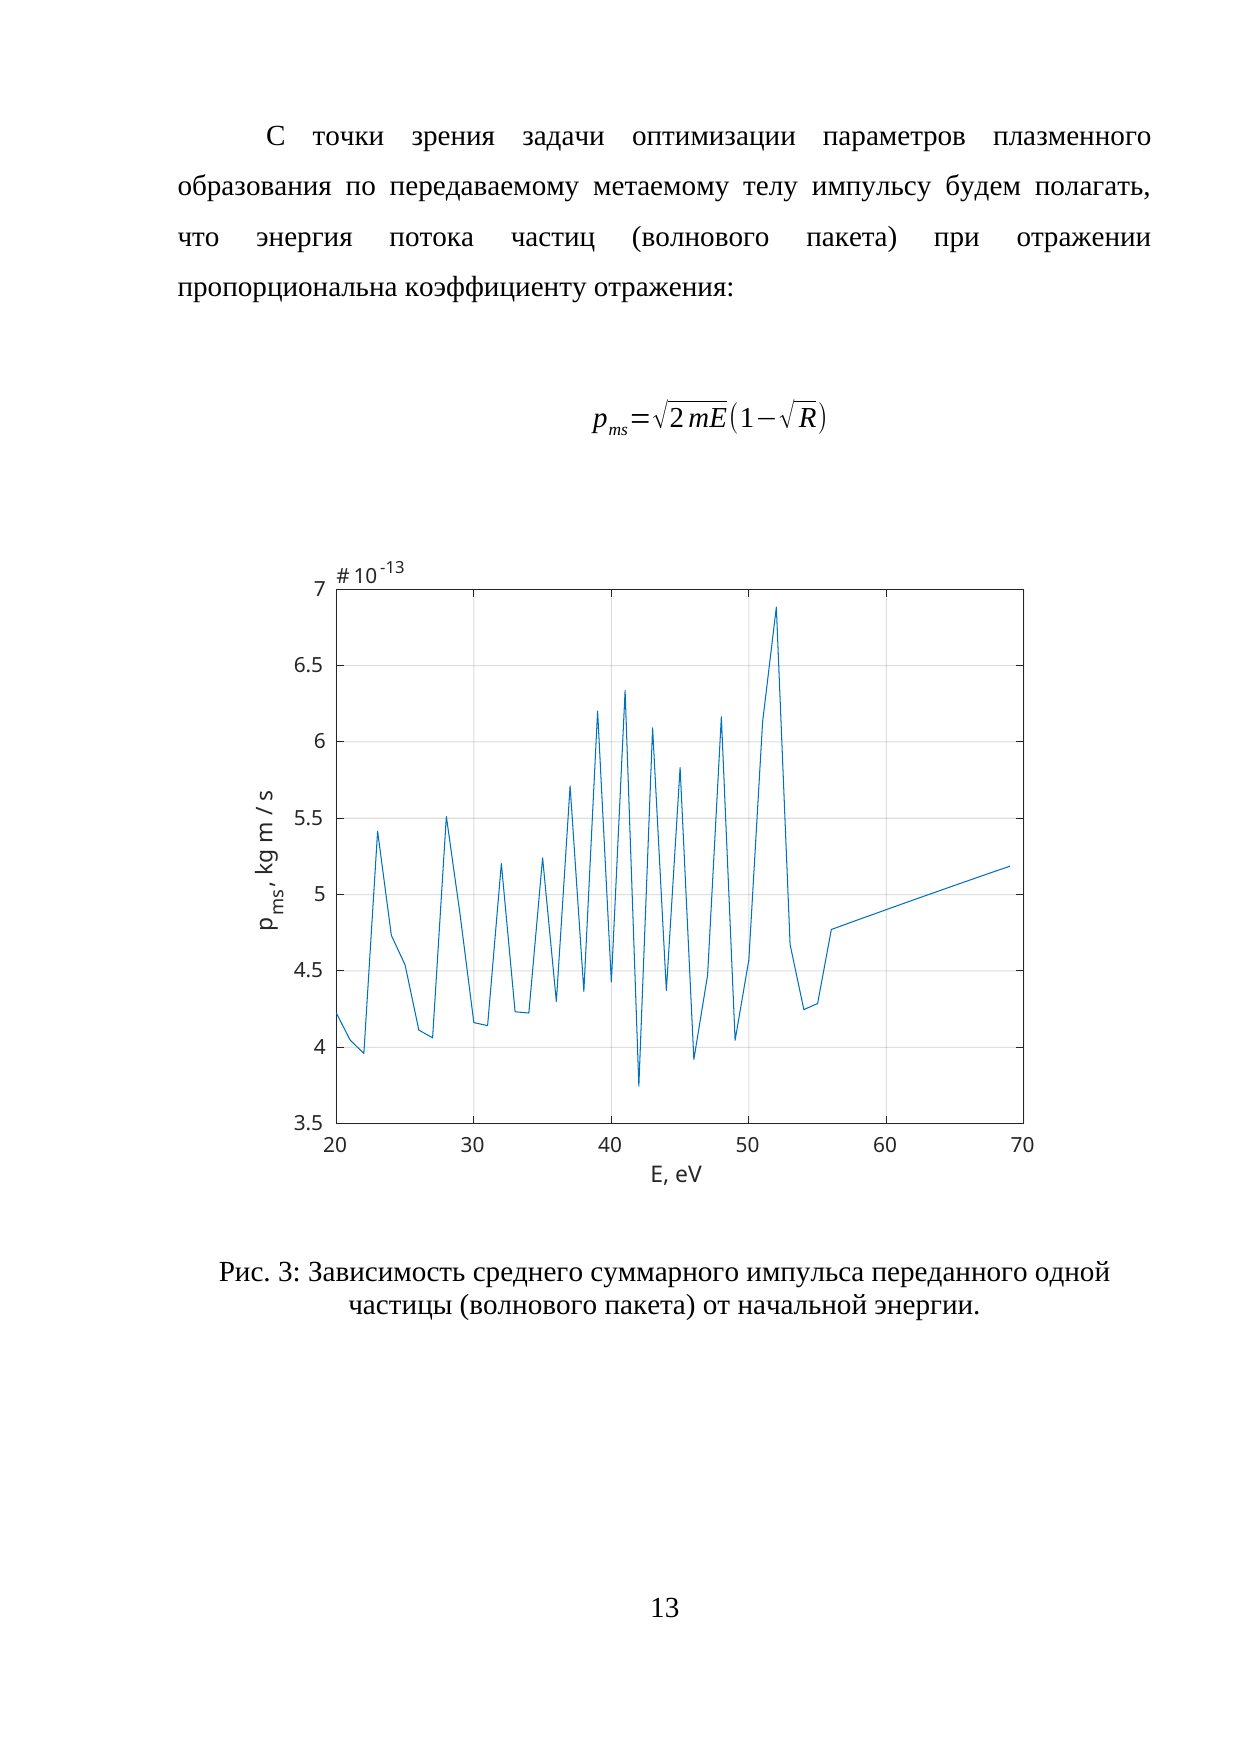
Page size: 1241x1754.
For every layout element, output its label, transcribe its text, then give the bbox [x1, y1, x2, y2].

text С точки зрения задачи оптимизации параметров плазменного образования по передаваемому метаемому телу импульсу будем полагать, что энергия потока частиц (волнового пакета) при отражении пропорциональна коэффициенту отражения: [177, 118, 1152, 303]
table_cell Рис. 3: Зависимость среднего суммарного импульса переданного одной частицы (волнового пакета) от начальной энергии. [177, 1248, 1152, 1339]
table_header [177, 534, 1152, 1248]
